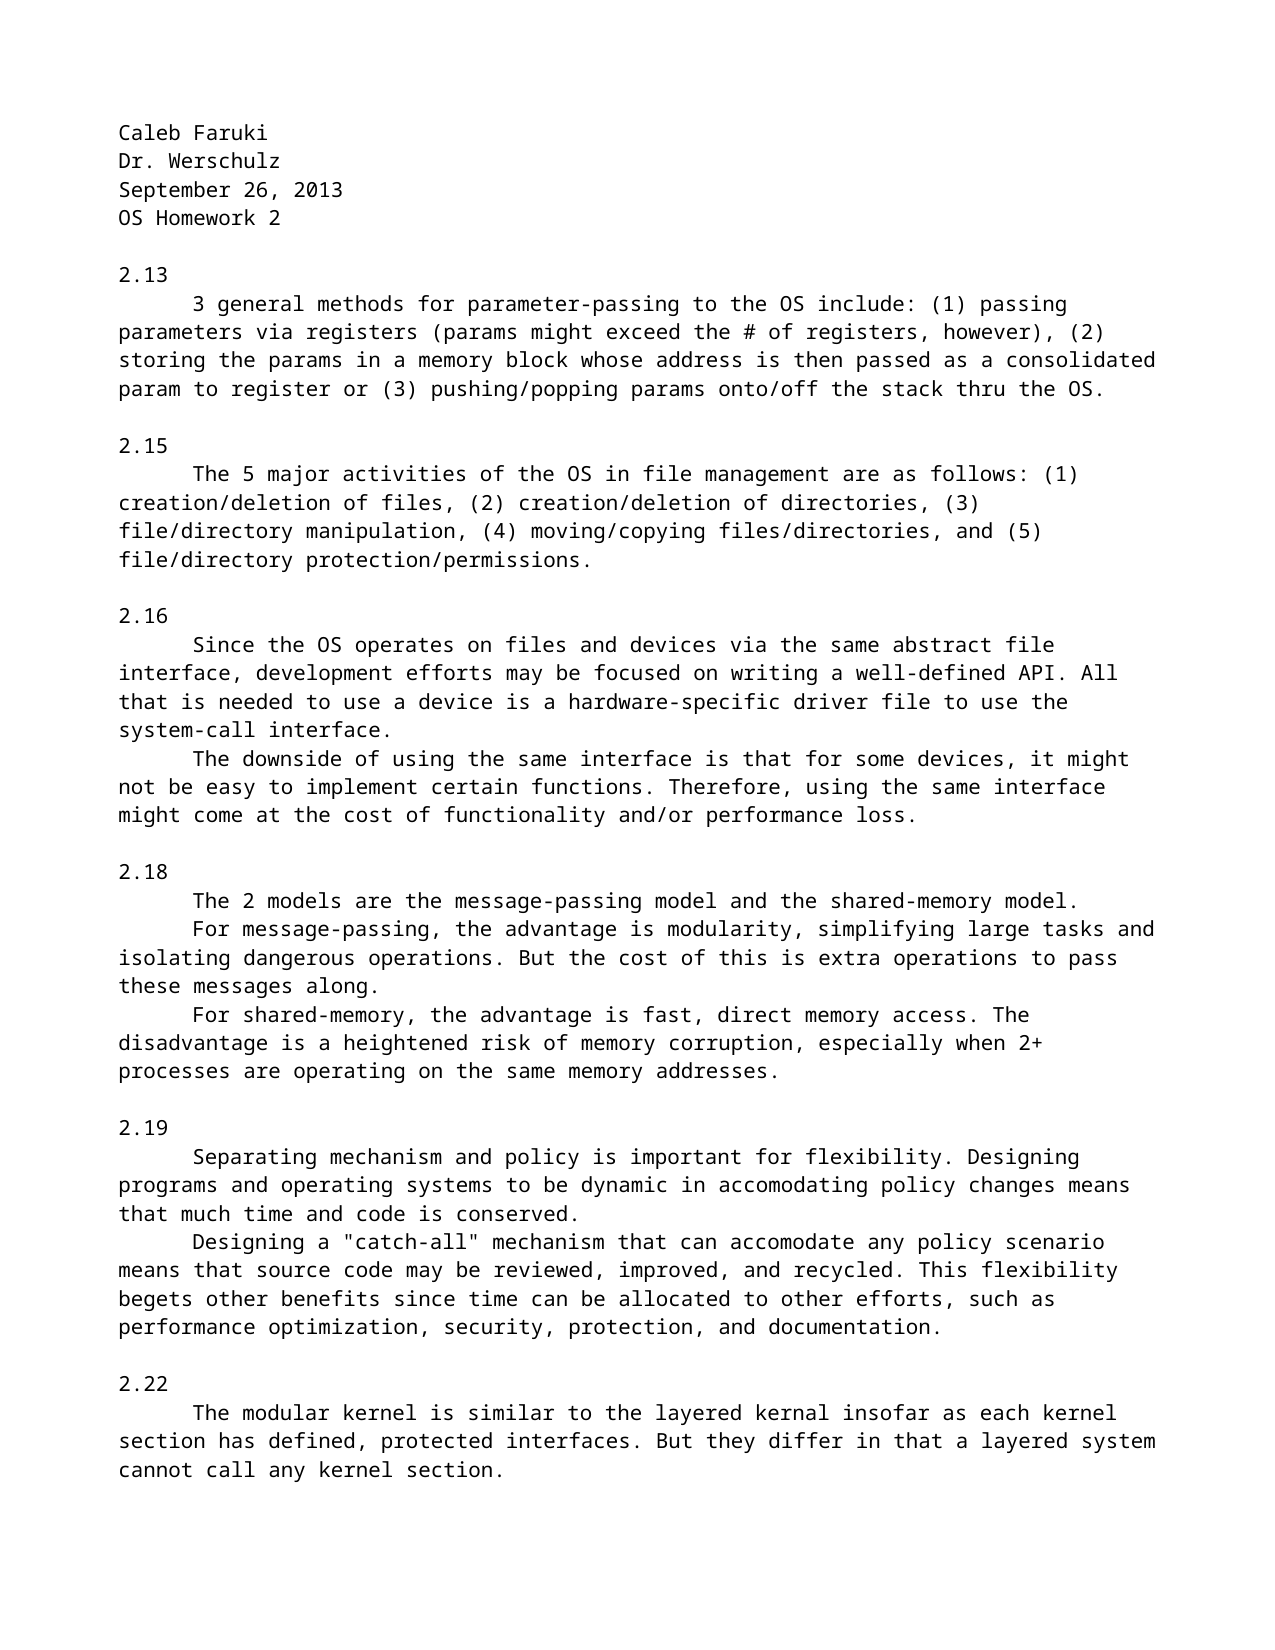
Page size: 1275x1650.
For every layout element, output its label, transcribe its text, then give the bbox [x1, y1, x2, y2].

text 2.19 [118, 1113, 1157, 1142]
text Separating mechanism and policy is important for flexibility. Designing programs and operating systems to be dynamic in accomodating policy changes means that much time and code is conserved. [118, 1142, 1157, 1227]
text 2.16 [118, 602, 1157, 630]
text 2.13 [118, 260, 1157, 289]
text The 5 major activities of the OS in file management are as follows: (1) creation/deletion of files, (2) creation/deletion of directories, (3) file/directory manipulation, (4) moving/copying files/directories, and (5) file/directory protection/permissions. [118, 459, 1157, 573]
text The 2 models are the message-passing model and the shared-memory model. [118, 886, 1157, 914]
text Dr. Werschulz [118, 147, 1157, 175]
text For shared-memory, the advantage is fast, direct memory access. The disadvantage is a heightened risk of memory corruption, especially when 2+ processes are operating on the same memory addresses. [118, 1000, 1157, 1085]
text The modular kernel is similar to the layered kernal insofar as each kernel section has defined, protected interfaces. But they differ in that a layered system cannot call any kernel section. [118, 1398, 1157, 1483]
text For message-passing, the advantage is modularity, simplifying large tasks and isolating dangerous operations. But the cost of this is extra operations to pass these messages along. [118, 914, 1157, 1000]
text 2.22 [118, 1369, 1157, 1398]
text OS Homework 2 [118, 203, 1157, 232]
text 3 general methods for parameter-passing to the OS include: (1) passing parameters via registers (params might exceed the # of registers, however), (2) storing the params in a memory block whose address is then passed as a consolidated param to register or (3) pushing/popping params onto/off the stack thru the OS. [118, 289, 1157, 402]
text 2.15 [118, 431, 1157, 459]
text September 26, 2013 [118, 175, 1157, 203]
text Designing a "catch-all" mechanism that can accomodate any policy scenario means that source code may be reviewed, improved, and recycled. This flexibility begets other benefits since time can be allocated to other efforts, such as performance optimization, security, protection, and documentation. [118, 1227, 1157, 1341]
text Since the OS operates on files and devices via the same abstract file interface, development efforts may be focused on writing a well-defined API. All that is needed to use a device is a hardware-specific driver file to use the system-call interface. [118, 630, 1157, 744]
text 2.18 [118, 857, 1157, 886]
text Caleb Faruki [118, 118, 1157, 147]
text The downside of using the same interface is that for some devices, it might not be easy to implement certain functions. Therefore, using the same interface might come at the cost of functionality and/or performance loss. [118, 744, 1157, 829]
